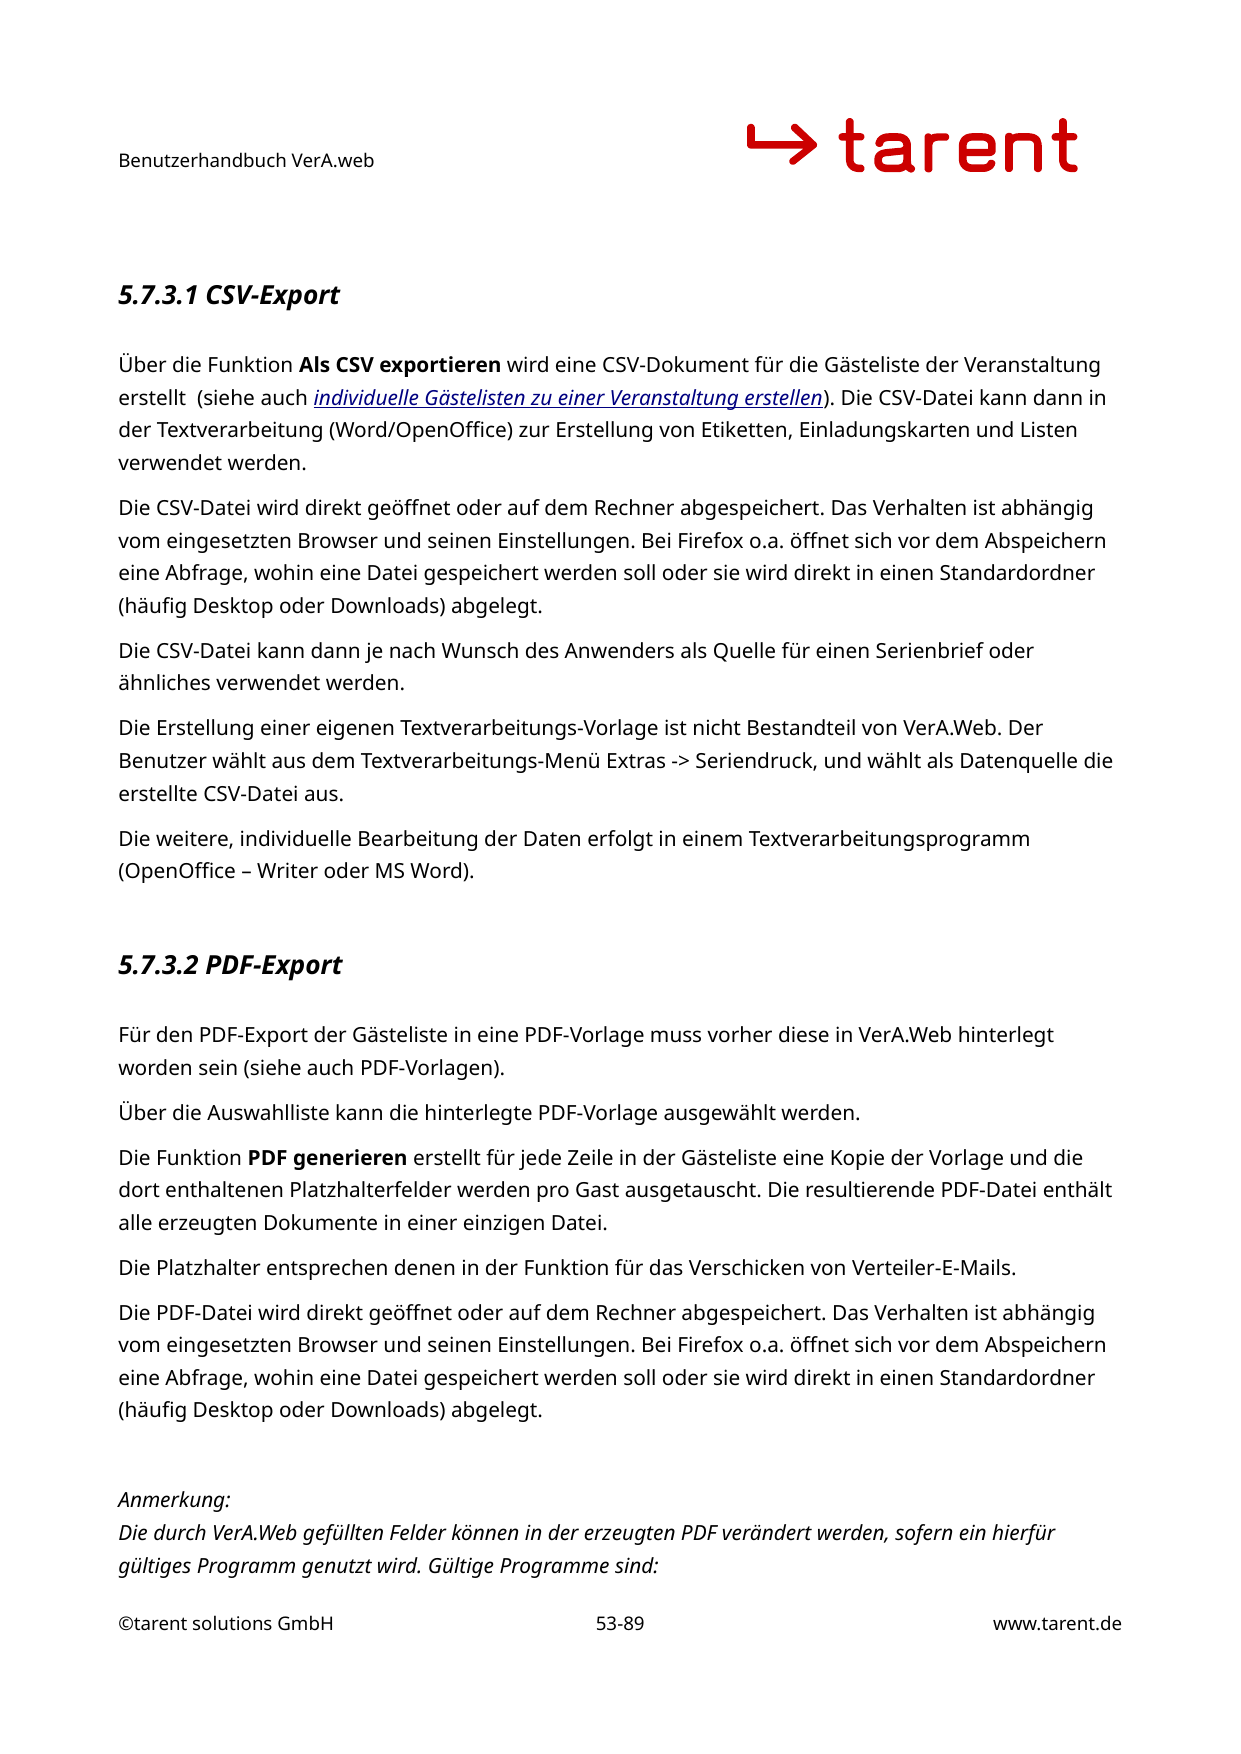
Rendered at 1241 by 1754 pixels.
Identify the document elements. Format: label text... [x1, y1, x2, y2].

subtitle PDF-Export [118, 946, 1122, 982]
text Die Erstellung einer eigenen Textverarbeitungs-Vorlage ist nicht Bestandteil von VerA.Web. Der Benutzer wählt aus dem Textverarbeitungs-Menü Extras -> Seriendruck, und wählt als Datenquelle die erstellte CSV-Datei aus. [118, 713, 1122, 807]
text Die Platzhalter entsprechen denen in der Funktion für das Verschicken von Verteiler-E-Mails. [118, 1253, 1122, 1281]
text Die PDF-Datei wird direkt geöffnet oder auf dem Rechner abgespeichert. Das Verhalten ist abhängig vom eingesetzten Browser und seinen Einstellungen. Bei Firefox o.a. öffnet sich vor dem Abspeichern eine Abfrage, wohin eine Datei gespeichert werden soll oder sie wird direkt in einen Standardordner (häufig Desktop oder Downloads) abgelegt. [118, 1298, 1122, 1424]
text Über die Auswahlliste kann die hinterlegte PDF-Vorlage ausgewählt werden. [118, 1098, 1122, 1126]
text Für den PDF-Export der Gästeliste in eine PDF-Vorlage muss vorher diese in VerA.Web hinterlegt worden sein (siehe auch PDF-Vorlagen). [118, 1020, 1122, 1081]
subtitle CSV-Export [118, 277, 1122, 312]
text Die weitere, individuelle Bearbeitung der Daten erfolgt in einem Textverarbeitungsprogramm (OpenOffice – Writer oder MS Word). [118, 824, 1122, 885]
text Über die Funktion Als CSV exportieren wird eine CSV-Dokument für die Gästeliste der Veranstaltung erstellt (siehe auch individuelle Gästelisten zu einer Veranstaltung erstellen). Die CSV-Datei kann dann in der Textverarbeitung (Word/OpenOffice) zur Erstellung von Etiketten, Einladungskarten und Listen verwendet werden. [118, 350, 1122, 477]
text Die Funktion PDF generieren erstellt für jede Zeile in der Gästeliste eine Kopie der Vorlage und die dort enthaltenen Platzhalterfelder werden pro Gast ausgetauscht. Die resultierende PDF-Datei enthält alle erzeugten Dokumente in einer einzigen Datei. [118, 1143, 1122, 1236]
text Die CSV-Datei kann dann je nach Wunsch des Anwenders als Quelle für einen Serienbrief oder ähnliches verwendet werden. [118, 636, 1122, 697]
text Anmerkung: Die durch VerA.Web gefüllten Felder können in der erzeugten PDF verändert werden, sofern ein hierfür gültiges Programm genutzt wird. Gültige Programme sind: [118, 1486, 1122, 1579]
text Die CSV-Datei wird direkt geöffnet oder auf dem Rechner abgespeichert. Das Verhalten ist abhängig vom eingesetzten Browser und seinen Einstellungen. Bei Firefox o.a. öffnet sich vor dem Abspeichern eine Abfrage, wohin eine Datei gespeichert werden soll oder sie wird direkt in einen Standardordner (häufig Desktop oder Downloads) abgelegt. [118, 493, 1122, 619]
